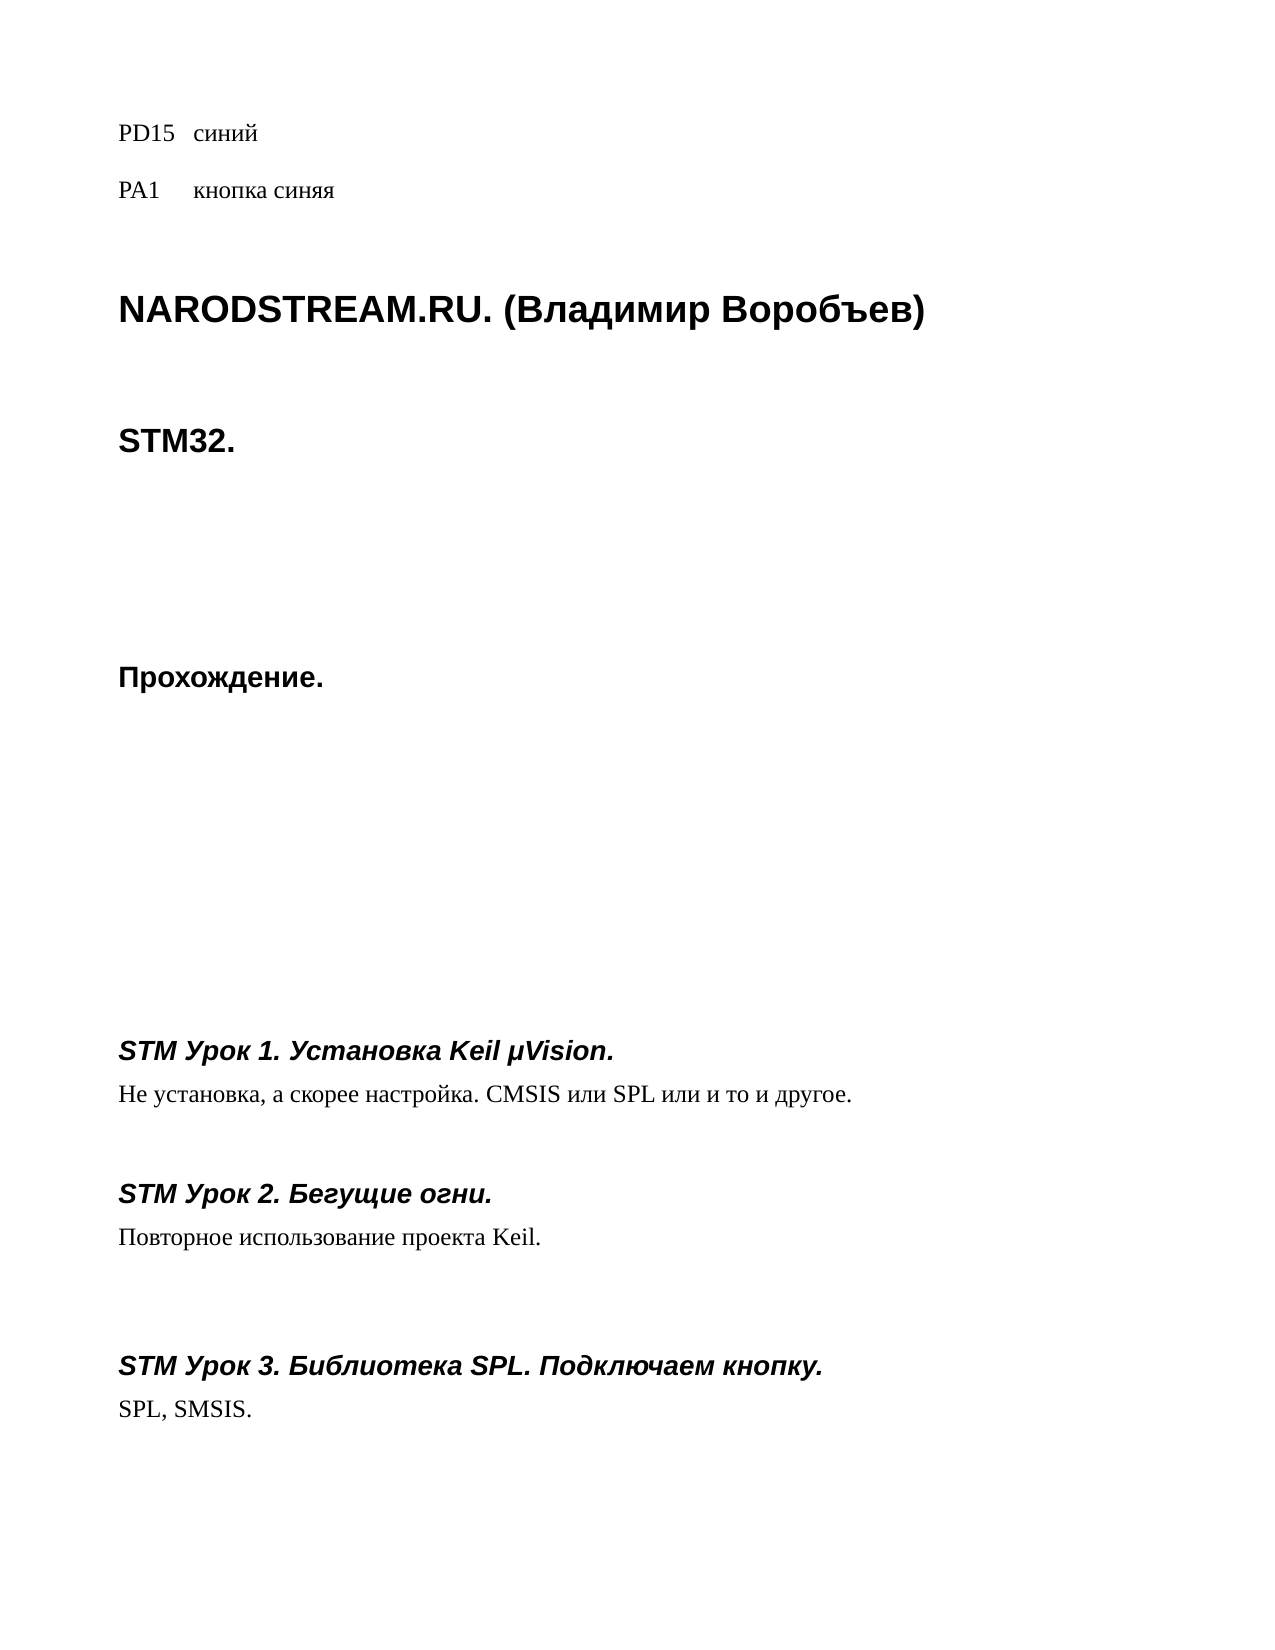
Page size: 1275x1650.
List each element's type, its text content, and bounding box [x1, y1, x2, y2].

subtitle Прохождение. [118, 659, 1157, 693]
text Не установка, а скорее настройка. CMSIS или SPL или и то и другое. [118, 1079, 1157, 1108]
subtitle STM32. [118, 421, 1157, 460]
text Повторное использование проекта Keil. [118, 1222, 1157, 1251]
text SPL, SMSIS. [118, 1394, 1157, 1423]
text PA1 кнопка синяя [118, 176, 1157, 204]
subtitle STM Урок 3. Библиотека SPL. Подключаем кнопку. [118, 1349, 1157, 1381]
subtitle STM Урок 2. Бегущие огни. [118, 1178, 1157, 1209]
subtitle STM Урок 1. Установка Keil μVision. [118, 1034, 1157, 1066]
text PD15 синий [118, 118, 1157, 147]
subtitle NARODSTREAM.RU. (Владимир Воробъев) [118, 287, 1157, 331]
